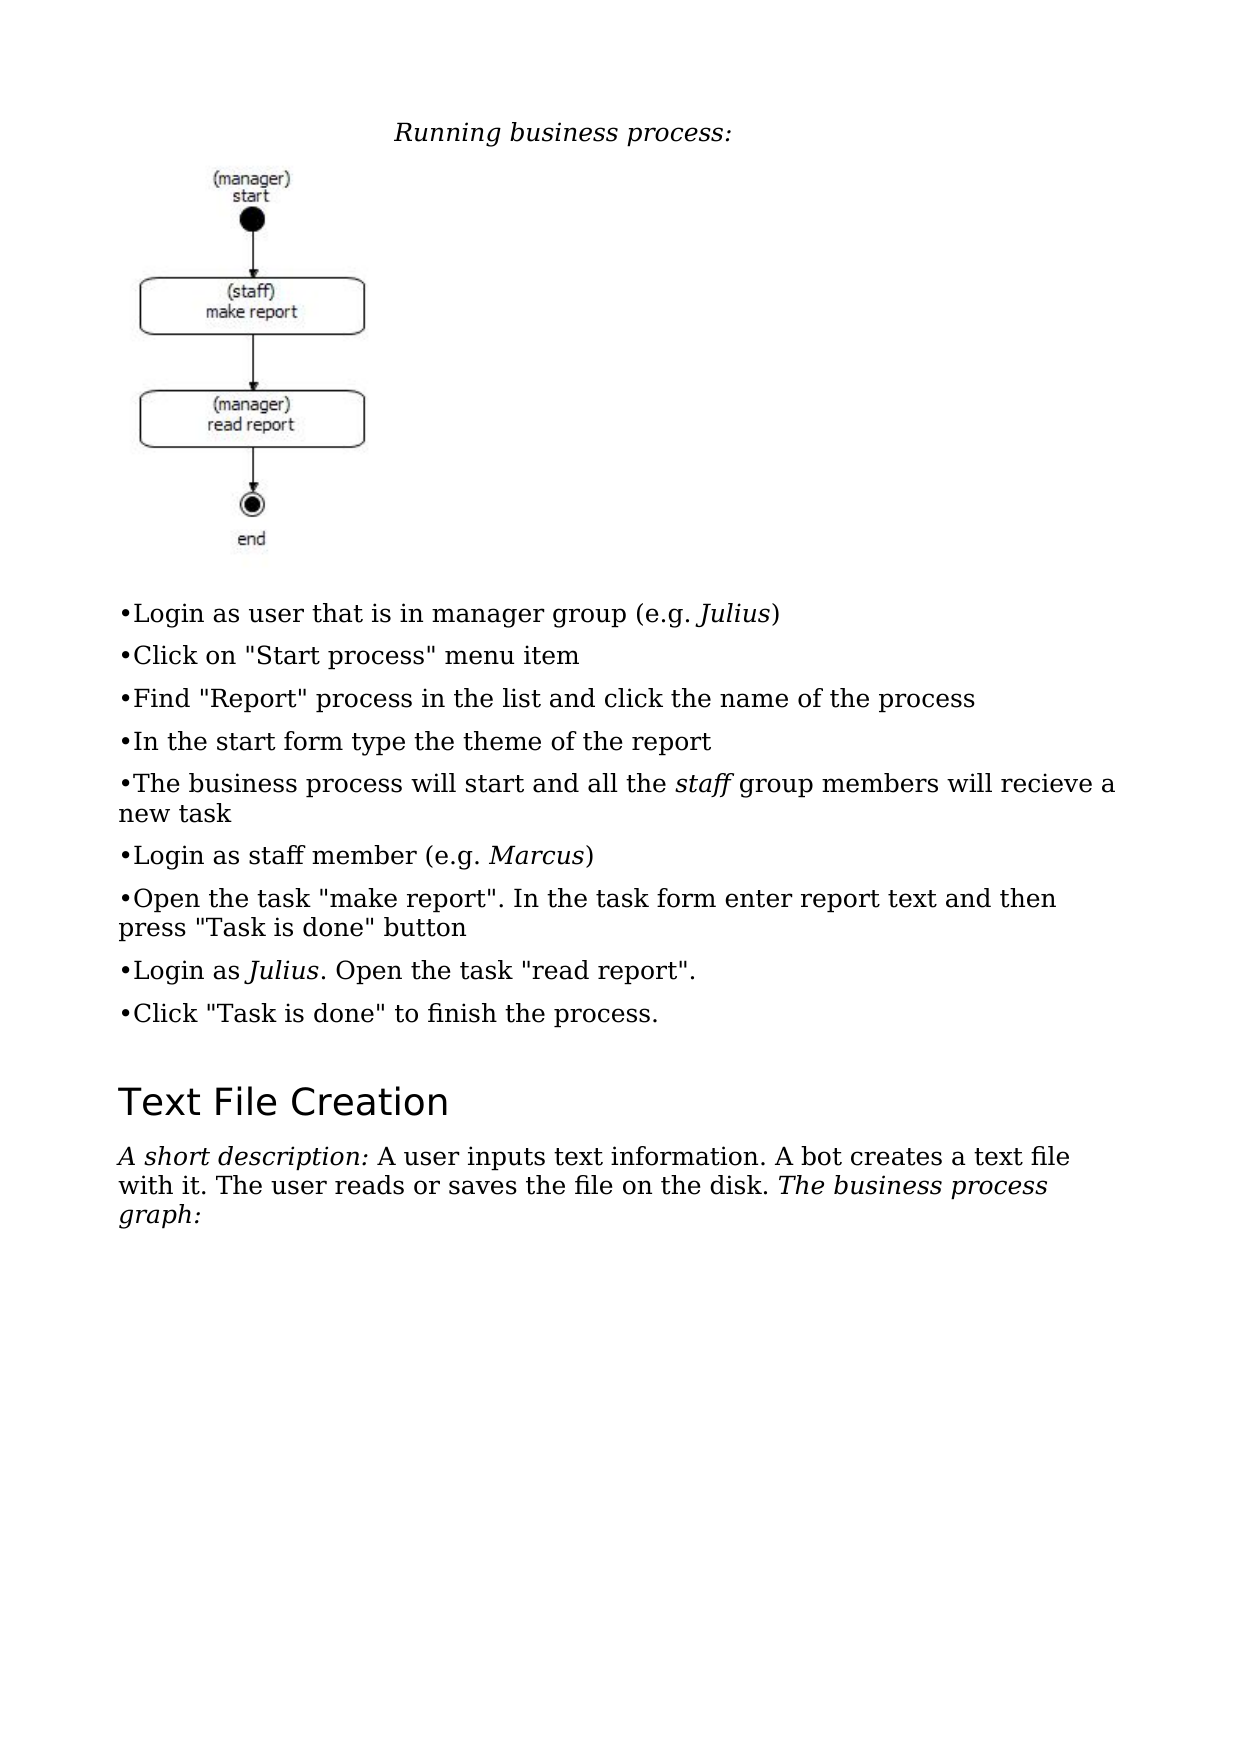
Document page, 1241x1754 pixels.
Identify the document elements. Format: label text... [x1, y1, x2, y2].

list Login as staff member (e.g. Marcus) [118, 842, 1122, 871]
list Login as user that is in manager group (e.g. Julius) [118, 599, 1122, 628]
text Running business process: [118, 118, 1122, 585]
list In the start form type the theme of the report [118, 727, 1122, 756]
list Open the task "make report". In the task form enter report text and then press "Task is done" button [118, 884, 1122, 943]
list Click "Task is done" to finish the process. [118, 999, 1122, 1028]
list Click on "Start process" menu item [118, 642, 1122, 671]
subtitle Text File Creation [118, 1081, 1122, 1124]
list Find "Report" process in the list and click the name of the process [118, 684, 1122, 713]
list Login as Julius. Open the task "read report". [118, 956, 1122, 985]
list The business process will start and all the staff group members will recieve a new task [118, 770, 1122, 828]
text A short description: A user inputs text information. A bot creates a text file with it. The user reads or saves the file on the disk. The business process graph: [118, 1142, 1122, 1230]
